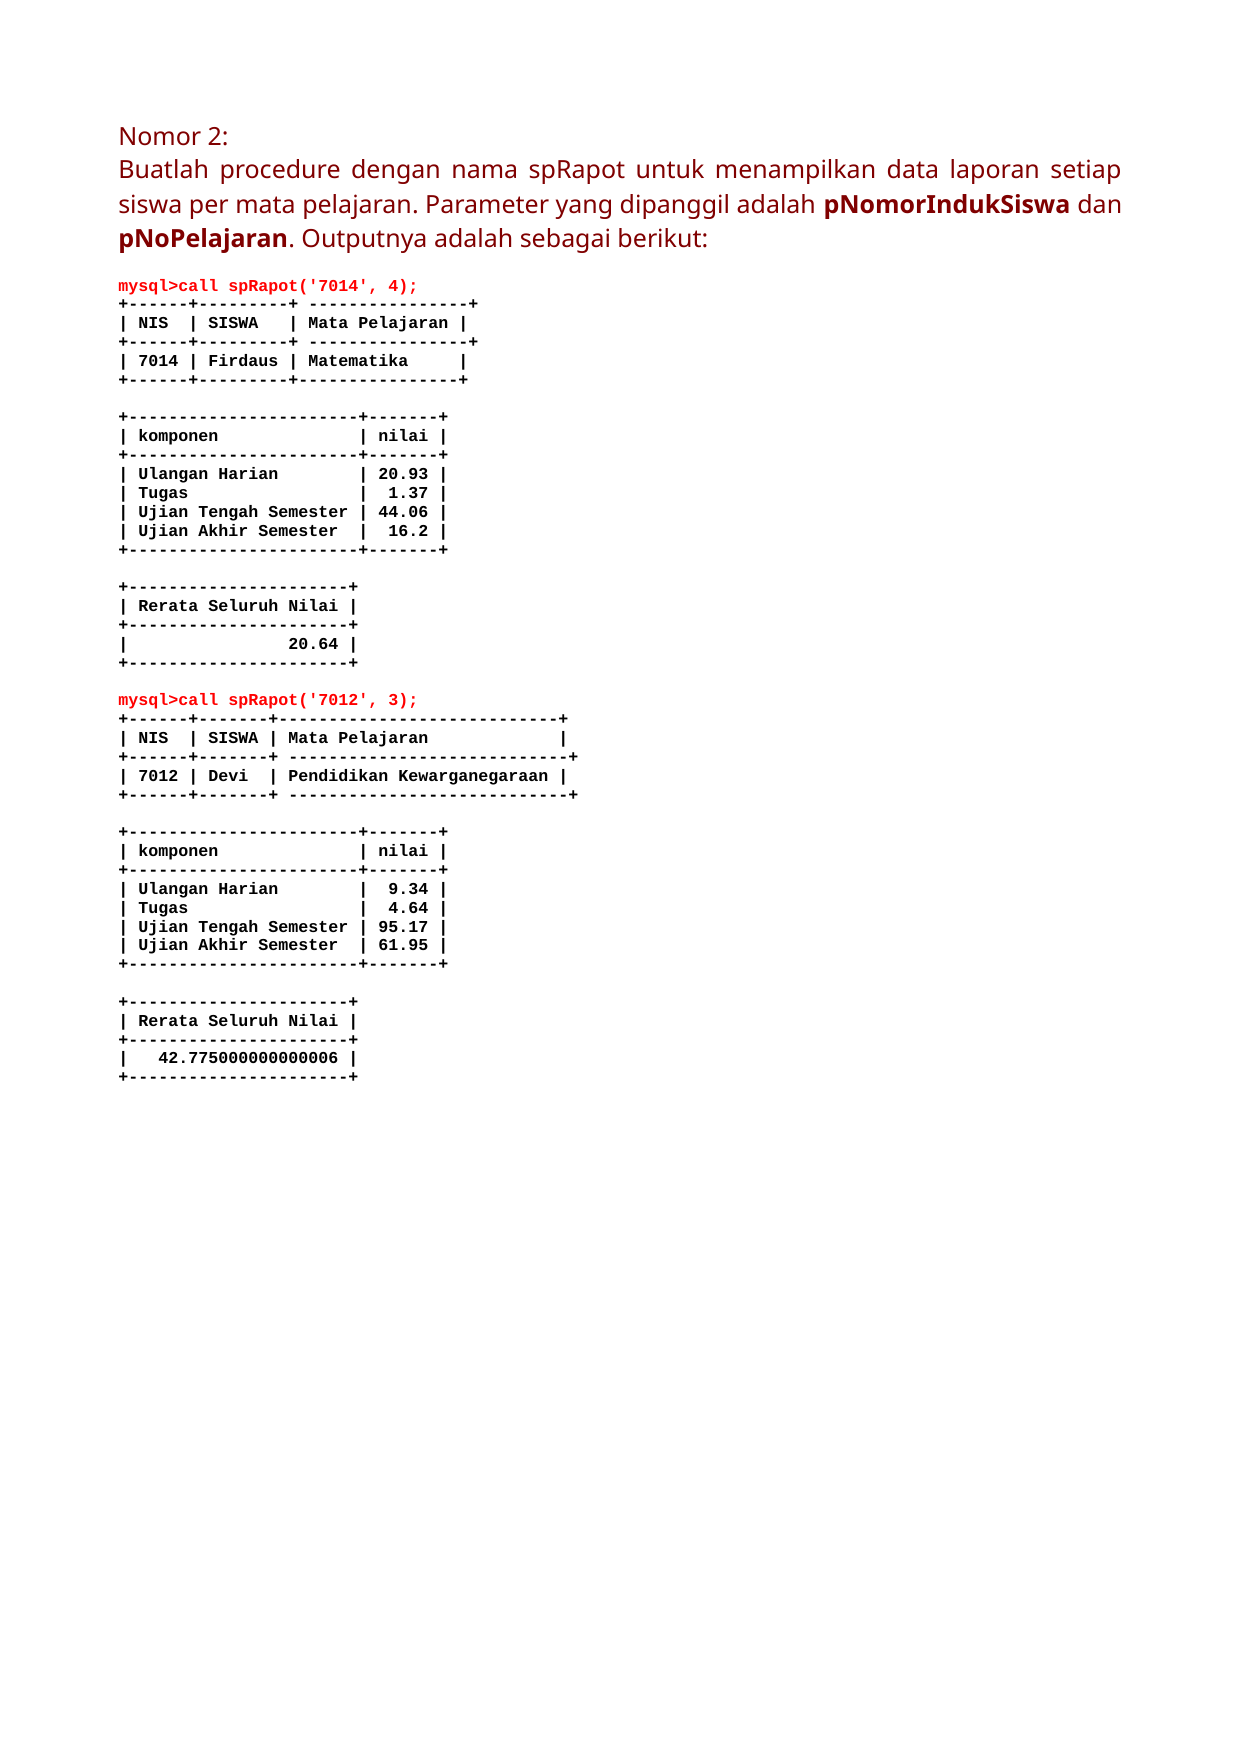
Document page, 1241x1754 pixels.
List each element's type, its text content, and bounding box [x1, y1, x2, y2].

text | komponen | nilai | [118, 843, 1122, 862]
text +------+-------+----------------------------+ [118, 711, 1122, 729]
text +------+-------+ ----------------------------+ [118, 786, 1122, 805]
text | 20.64 | [118, 635, 1122, 654]
text | Tugas | 1.37 | [118, 484, 1122, 503]
text Buatlah procedure dengan nama spRapot untuk menampilkan data laporan setiap siswa per mata pelajaran. Parameter yang dipanggil adalah pNomorIndukSiswa dan pNoPelajaran. Outputnya adalah sebagai berikut: [118, 152, 1122, 254]
text +------+-------+ ----------------------------+ [118, 748, 1122, 767]
text | NIS | SISWA | Mata Pelajaran | [118, 729, 1122, 748]
text | 42.775000000000006 | [118, 1050, 1122, 1069]
text +-----------------------+-------+ [118, 447, 1122, 466]
text mysql>call spRapot('7012', 3); [118, 692, 1122, 711]
text | Rerata Seluruh Nilai | [118, 598, 1122, 616]
text +-----------------------+-------+ [118, 409, 1122, 428]
text +------+---------+----------------+ [118, 371, 1122, 390]
text +----------------------+ [118, 579, 1122, 598]
text +-----------------------+-------+ [118, 956, 1122, 975]
text +-----------------------+-------+ [118, 862, 1122, 880]
text | Ulangan Harian | 9.34 | [118, 880, 1122, 899]
text +----------------------+ [118, 993, 1122, 1012]
text | Ujian Akhir Semester | 61.95 | [118, 937, 1122, 956]
text | 7012 | Devi | Pendidikan Kewarganegaraan | [118, 767, 1122, 786]
text | Ujian Akhir Semester | 16.2 | [118, 522, 1122, 541]
text mysql>call spRapot('7014', 4); [118, 277, 1122, 296]
text | Tugas | 4.64 | [118, 899, 1122, 918]
text +-----------------------+-------+ [118, 824, 1122, 843]
text +-----------------------+-------+ [118, 541, 1122, 560]
text | Ujian Tengah Semester | 95.17 | [118, 918, 1122, 937]
text +----------------------+ [118, 654, 1122, 673]
text | komponen | nilai | [118, 428, 1122, 447]
text | 7014 | Firdaus | Matematika | [118, 352, 1122, 371]
text +----------------------+ [118, 1069, 1122, 1088]
text +----------------------+ [118, 1031, 1122, 1050]
text | Ujian Tengah Semester | 44.06 | [118, 503, 1122, 522]
text Nomor 2: [118, 118, 1122, 152]
text +----------------------+ [118, 616, 1122, 635]
text +------+---------+ ----------------+ [118, 334, 1122, 352]
text +------+---------+ ----------------+ [118, 296, 1122, 315]
text | Rerata Seluruh Nilai | [118, 1012, 1122, 1031]
text | NIS | SISWA | Mata Pelajaran | [118, 315, 1122, 334]
text | Ulangan Harian | 20.93 | [118, 466, 1122, 484]
